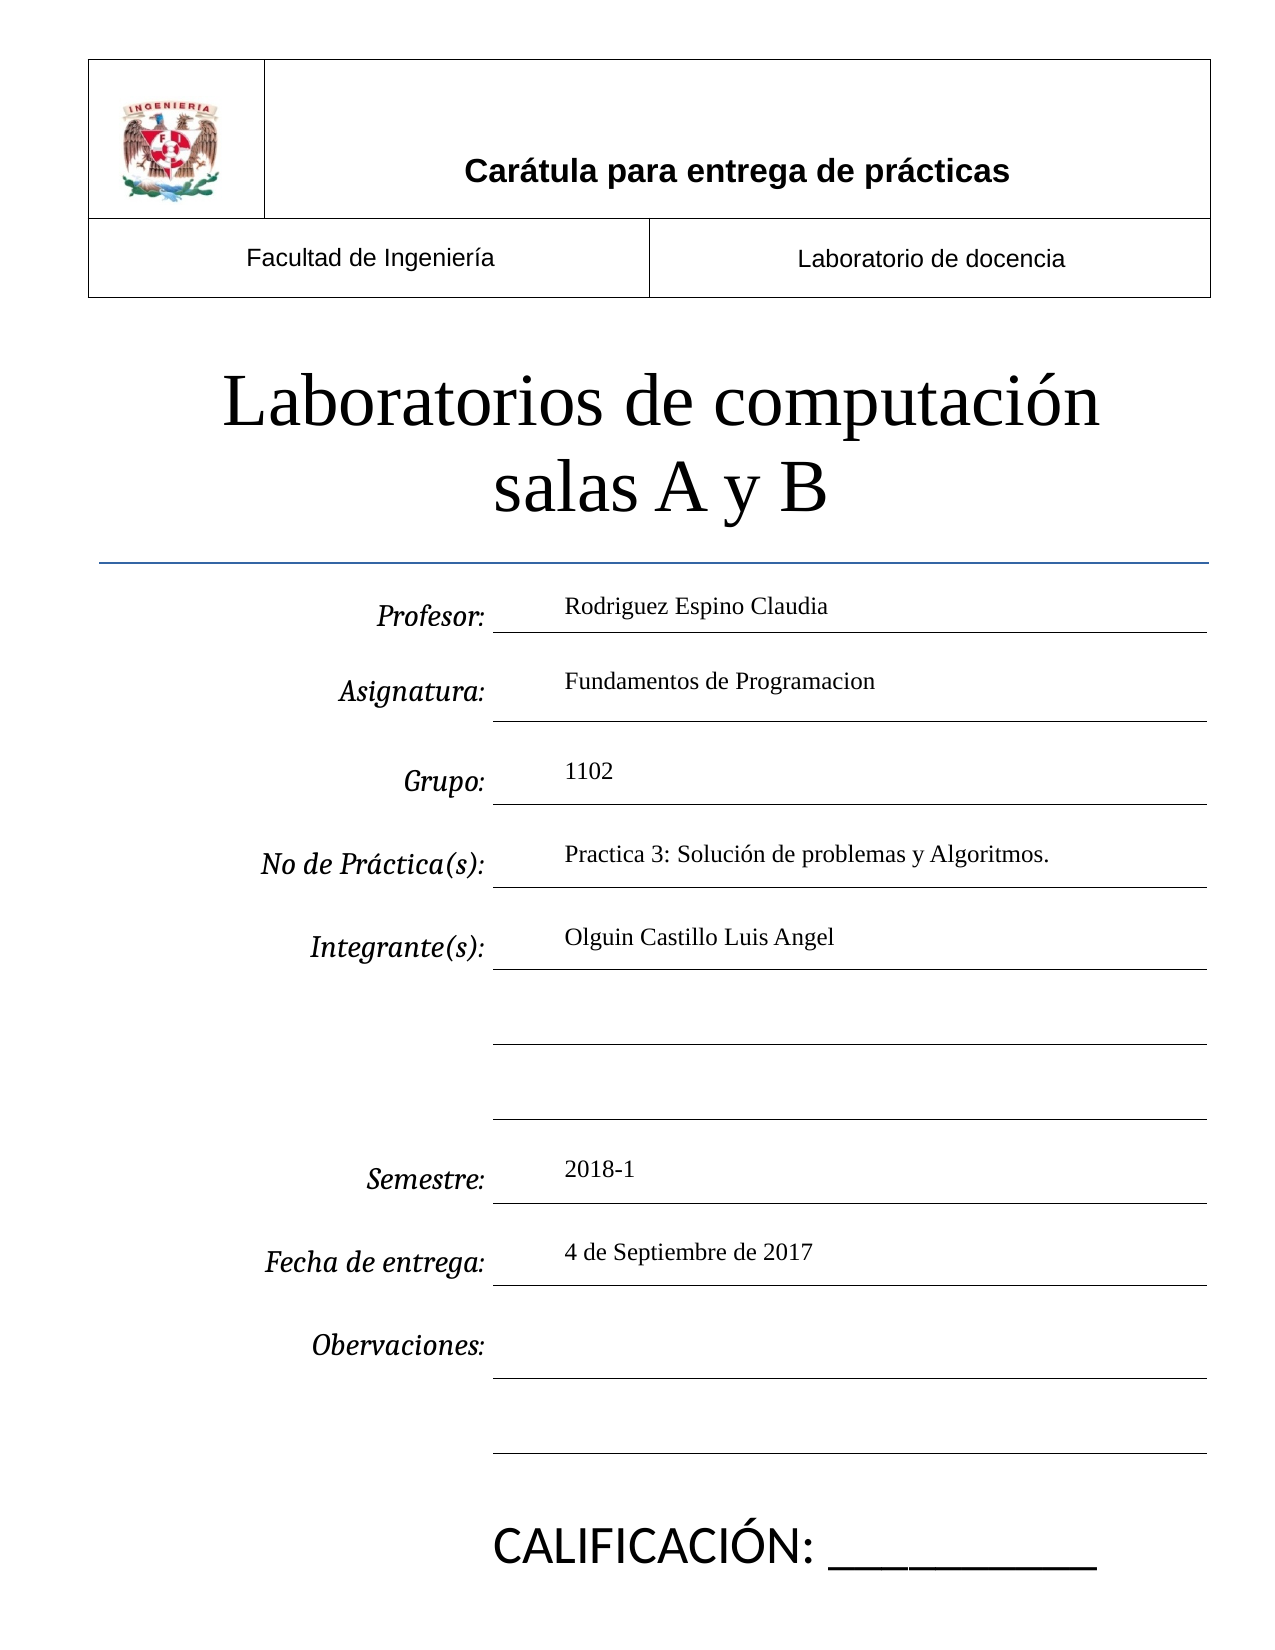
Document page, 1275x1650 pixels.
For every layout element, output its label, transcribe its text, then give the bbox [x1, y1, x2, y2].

table_cell [493, 1379, 1207, 1453]
table_header [89, 60, 264, 217]
table_cell Obervaciones: [118, 1285, 493, 1378]
table_cell [493, 1045, 1207, 1119]
table_cell Facultad de Ingeniería [89, 219, 649, 297]
table_cell Fecha de entrega: [118, 1203, 493, 1285]
table_cell [493, 970, 1207, 1044]
table_header [118, 556, 493, 562]
text CALIFICACIÓN: __________ [118, 1511, 1205, 1577]
text salas A y B [118, 441, 1205, 528]
table_cell 2018-1 [493, 1120, 1207, 1202]
table_cell [118, 969, 493, 1044]
table_cell [118, 1378, 493, 1453]
table_cell Grupo: [118, 721, 493, 804]
table_cell No de Práctica(s): [118, 804, 493, 887]
table_header [493, 556, 1207, 562]
table_cell 1102 [493, 722, 1207, 804]
table_cell [493, 1286, 1207, 1378]
table_cell Integrante(s): [118, 887, 493, 969]
table_cell Laboratorio de docencia [650, 219, 1210, 297]
table_header Carátula para entrega de prácticas [265, 60, 1210, 217]
table_cell [118, 1044, 493, 1119]
table_cell Olguin Castillo Luis Angel [493, 888, 1207, 969]
table_cell Asignatura: [118, 631, 493, 721]
table_header Profesor: [118, 564, 493, 631]
table_cell 4 de Septiembre de 2017 [493, 1204, 1207, 1285]
table_header Rodriguez Espino Claudia [493, 564, 1207, 631]
table_cell Fundamentos de Programacion [493, 633, 1207, 721]
text Laboratorios de computación [118, 355, 1205, 441]
table_cell Semestre: [118, 1119, 493, 1202]
table_cell Practica 3: Solución de problemas y Algoritmos. [493, 805, 1207, 887]
